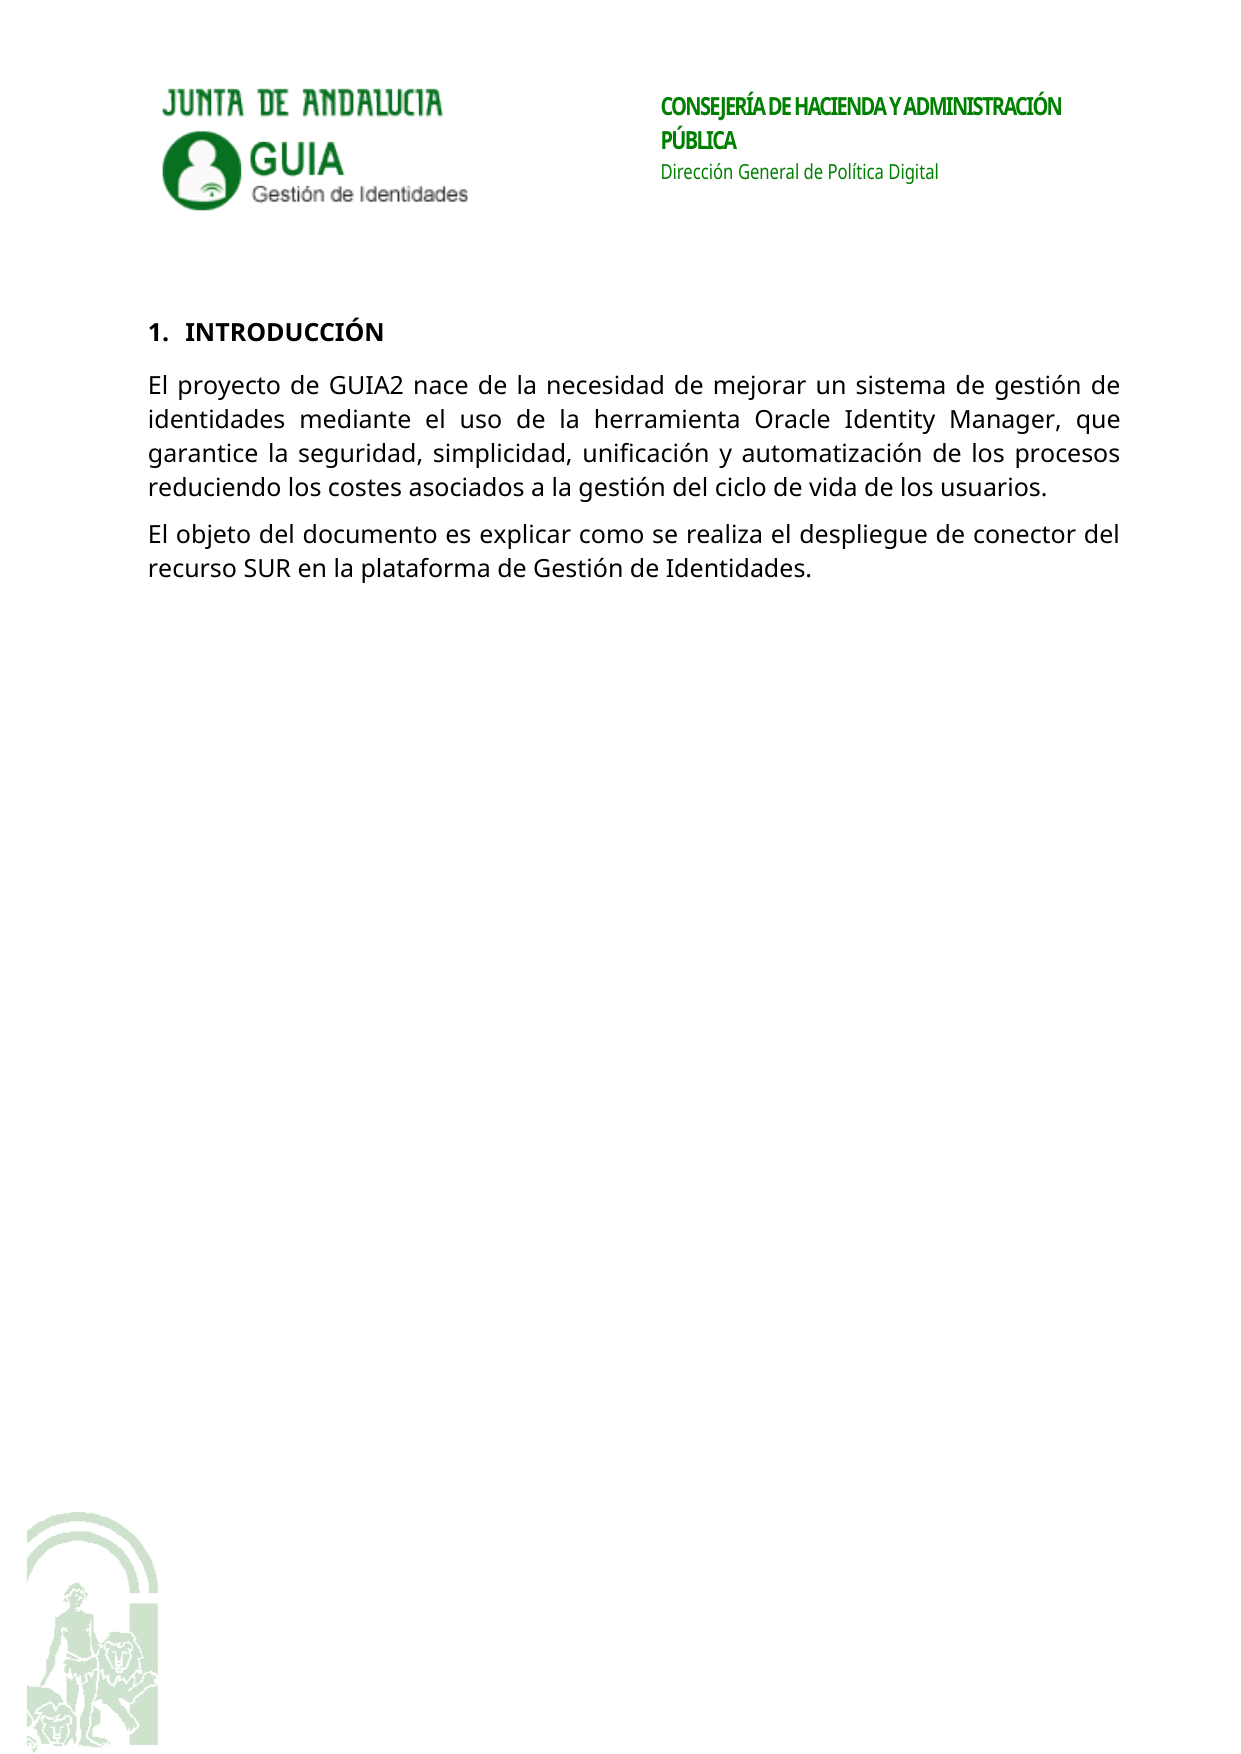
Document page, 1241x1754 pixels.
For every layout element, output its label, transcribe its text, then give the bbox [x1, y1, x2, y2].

subtitle INTRODUCCIÓN [148, 315, 1122, 349]
text El objeto del documento es explicar como se realiza el despliegue de conector del recurso SUR en la plataforma de Gestión de Identidades. [148, 517, 1122, 585]
text El proyecto de GUIA2 nace de la necesidad de mejorar un sistema de gestión de identidades mediante el uso de la herramienta Oracle Identity Manager, que garantice la seguridad, simplicidad, unificación y automatización de los procesos reduciendo los costes asociados a la gestión del ciclo de vida de los usuarios. [148, 368, 1122, 504]
picture [147, 82, 498, 225]
picture [26, 1511, 159, 1753]
